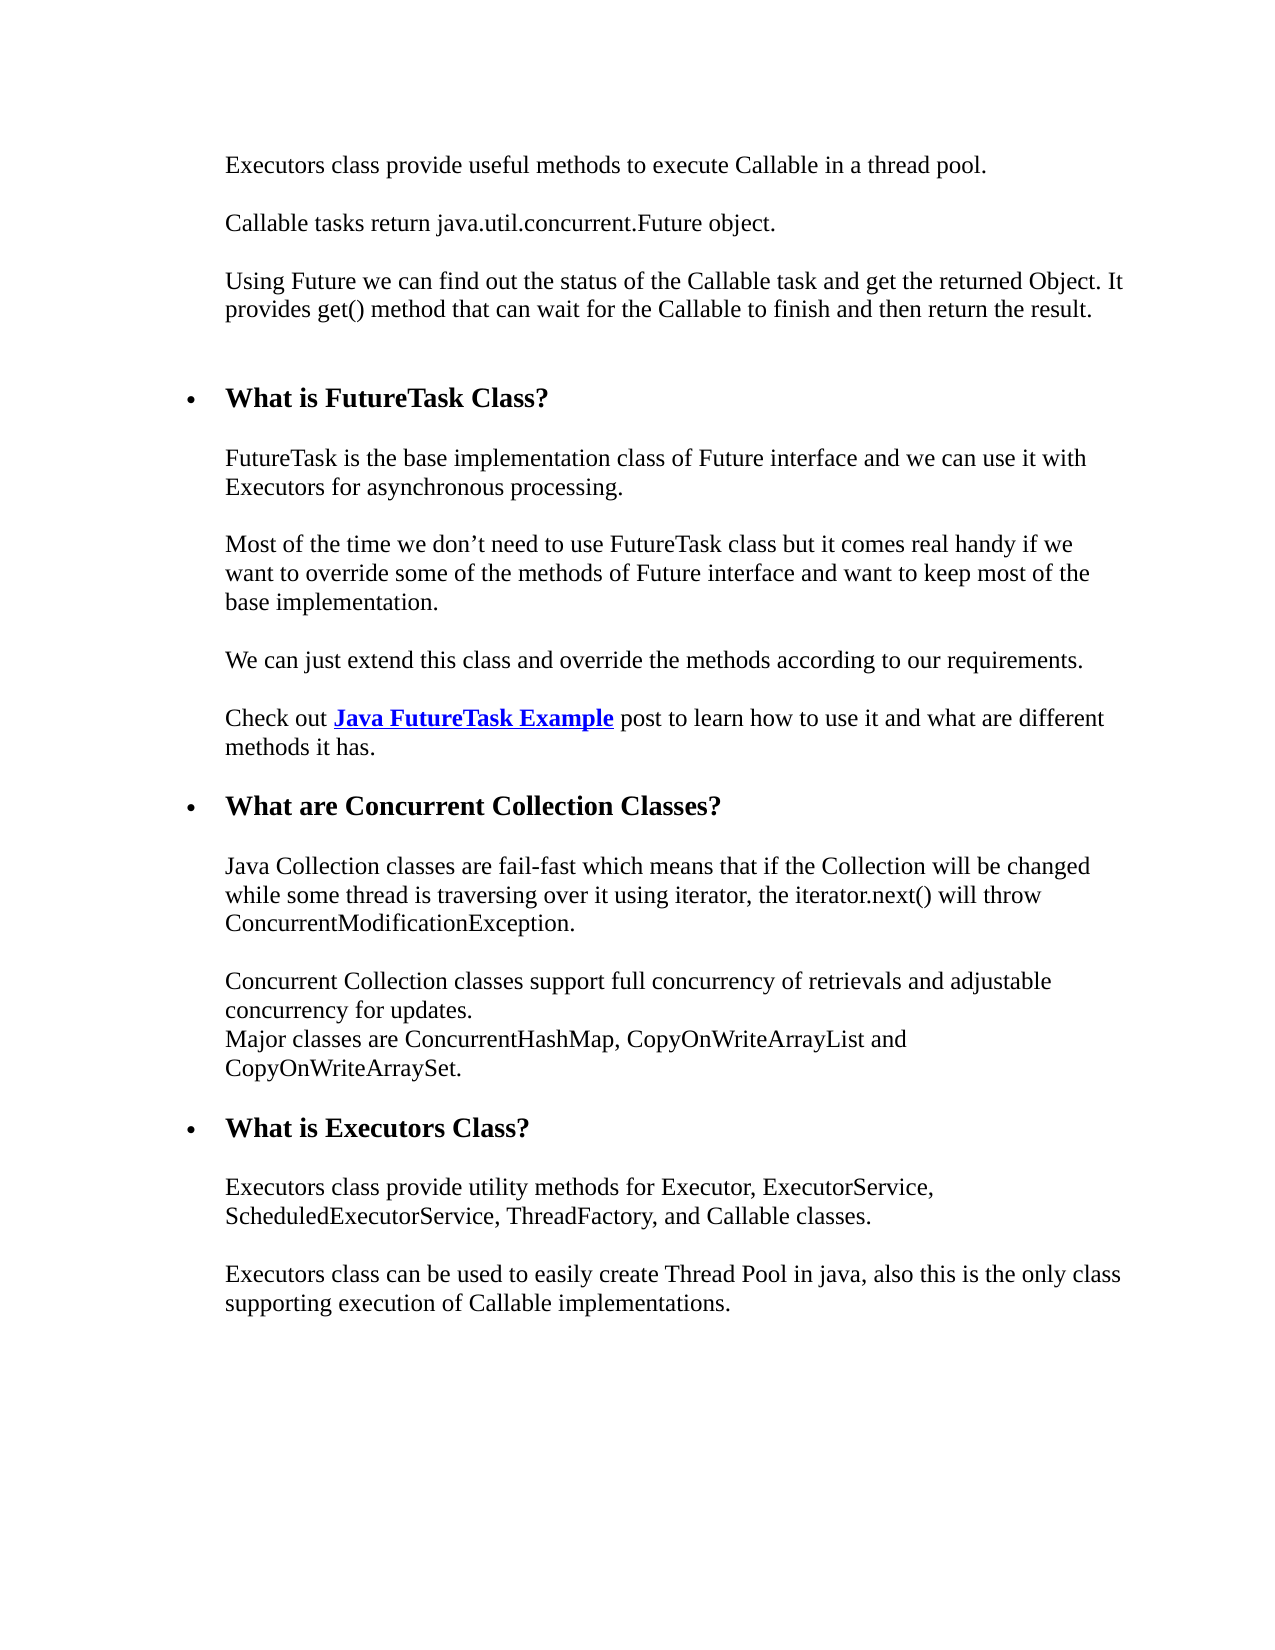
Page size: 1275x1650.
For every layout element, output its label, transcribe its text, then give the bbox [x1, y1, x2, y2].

text FutureTask is the base implementation class of Future interface and we can use it with Executors for asynchronous processing. [225, 443, 1125, 500]
text Executors class can be used to easily create Thread Pool in java, also this is the only class supporting execution of Callable implementations. [225, 1259, 1125, 1316]
text Executors class provide useful methods to execute Callable in a thread pool. [225, 150, 1125, 179]
text Executors class provide utility methods for Executor, ExecutorService, ScheduledExecutorService, ThreadFactory, and Callable classes. [225, 1172, 1125, 1230]
text Callable tasks return java.util.concurrent.Future object. [225, 208, 1125, 237]
subtitle What is Executors Class? [187, 1111, 1125, 1143]
text Java Collection classes are fail-fast which means that if the Collection will be changed while some thread is traversing over it using iterator, the iterator.next() will throw ConcurrentModificationException. [225, 851, 1125, 937]
text Using Future we can find out the status of the Callable task and get the returned Object. It provides get() method that can wait for the Callable to finish and then return the result. [225, 266, 1125, 352]
text Concurrent Collection classes support full concurrency of retrievals and adjustable concurrency for updates. Major classes are ConcurrentHashMap, CopyOnWriteArrayList and CopyOnWriteArraySet. [225, 966, 1125, 1081]
subtitle What is FutureTask Class? [187, 381, 1125, 414]
text Most of the time we don’t need to use FutureTask class but it comes real handy if we want to override some of the methods of Future interface and want to keep most of the base implementation. [225, 529, 1125, 616]
text Check out Java FutureTask Example post to learn how to use it and what are different methods it has. [225, 703, 1125, 760]
subtitle What are Concurrent Collection Classes? [187, 789, 1125, 822]
text We can just extend this class and override the methods according to our requirements. [225, 645, 1125, 674]
